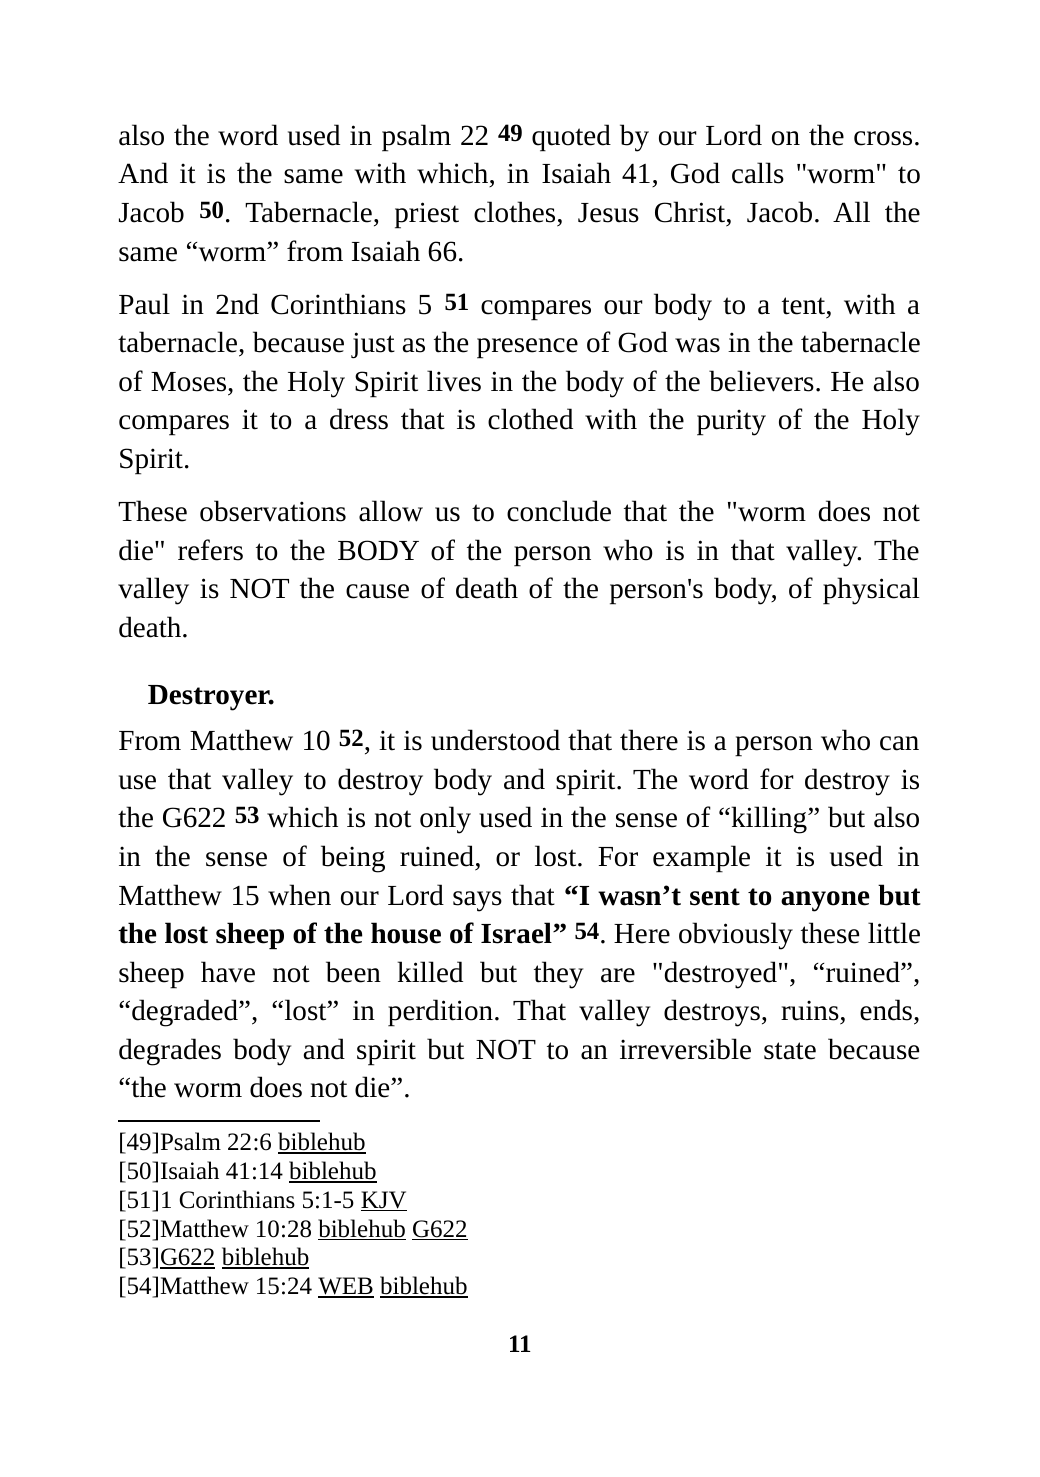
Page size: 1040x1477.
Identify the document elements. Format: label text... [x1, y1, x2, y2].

text From Matthew 10 , it is understood that there is a person who can use that valley to destroy body and spirit. The word for destroy is the G622 which is not only used in the sense of “killing” but also in the sense of being ruined, or lost. For example it is used in Matthew 15 when our Lord says that “I wasn’t sent to anyone but the lost sheep of the house of Israel” . Here obviously these little sheep have not been killed but they are "destroyed", “ruined”, “degraded”, “lost” in perdition. That valley destroys, ruins, ends, degrades body and spirit but NOT to an irreversible state because “the worm does not die”. [118, 723, 921, 1104]
text These observations allow us to conclude that the "worm does not die" refers to the BODY of the person who is in that valley. The valley is NOT the cause of death of the person's body, of physical death. [118, 494, 921, 643]
subtitle Destroyer. [148, 677, 921, 711]
text Paul in 2nd Corinthians 5 compares our body to a tent, with a tabernacle, because just as the presence of God was in the tabernacle of Moses, the Holy Spirit lives in the body of the believers. He also compares it to a dress that is clothed with the purity of the Holy Spirit. [118, 287, 921, 474]
text Psalm 22:6 biblehub [118, 1127, 921, 1156]
text 1 Corinthians 5:1-5 KJV [118, 1185, 921, 1214]
text Isaiah 41:14 biblehub [118, 1156, 921, 1185]
text G622 biblehub [118, 1242, 921, 1271]
text From Mark 9 , it is understood that in that valley the worm does not die. In this chapter it is made clear the biblical reference to Isaiah 66 because it uses the same terminology. The worm of Isaiah 66 is the word H8438 that refers to the “coccus-ilicis” that was used both for medicinal purposes and to prepare a scarlet dye. This word appears in almost all the cloth parts of the tabernacle of Moses and in the clothing of the priests of the tabernacle . It is also the word used in psalm 22 quoted by our Lord on the cross. And it is the same with which, in Isaiah 41, God calls "worm" to Jacob . Tabernacle, priest clothes, Jesus Christ, Jacob. All the same “worm” from Isaiah 66. [118, 118, 921, 267]
text Matthew 10:28 biblehub G622 [118, 1214, 921, 1242]
text Matthew 15:24 WEB biblehub [118, 1271, 921, 1300]
